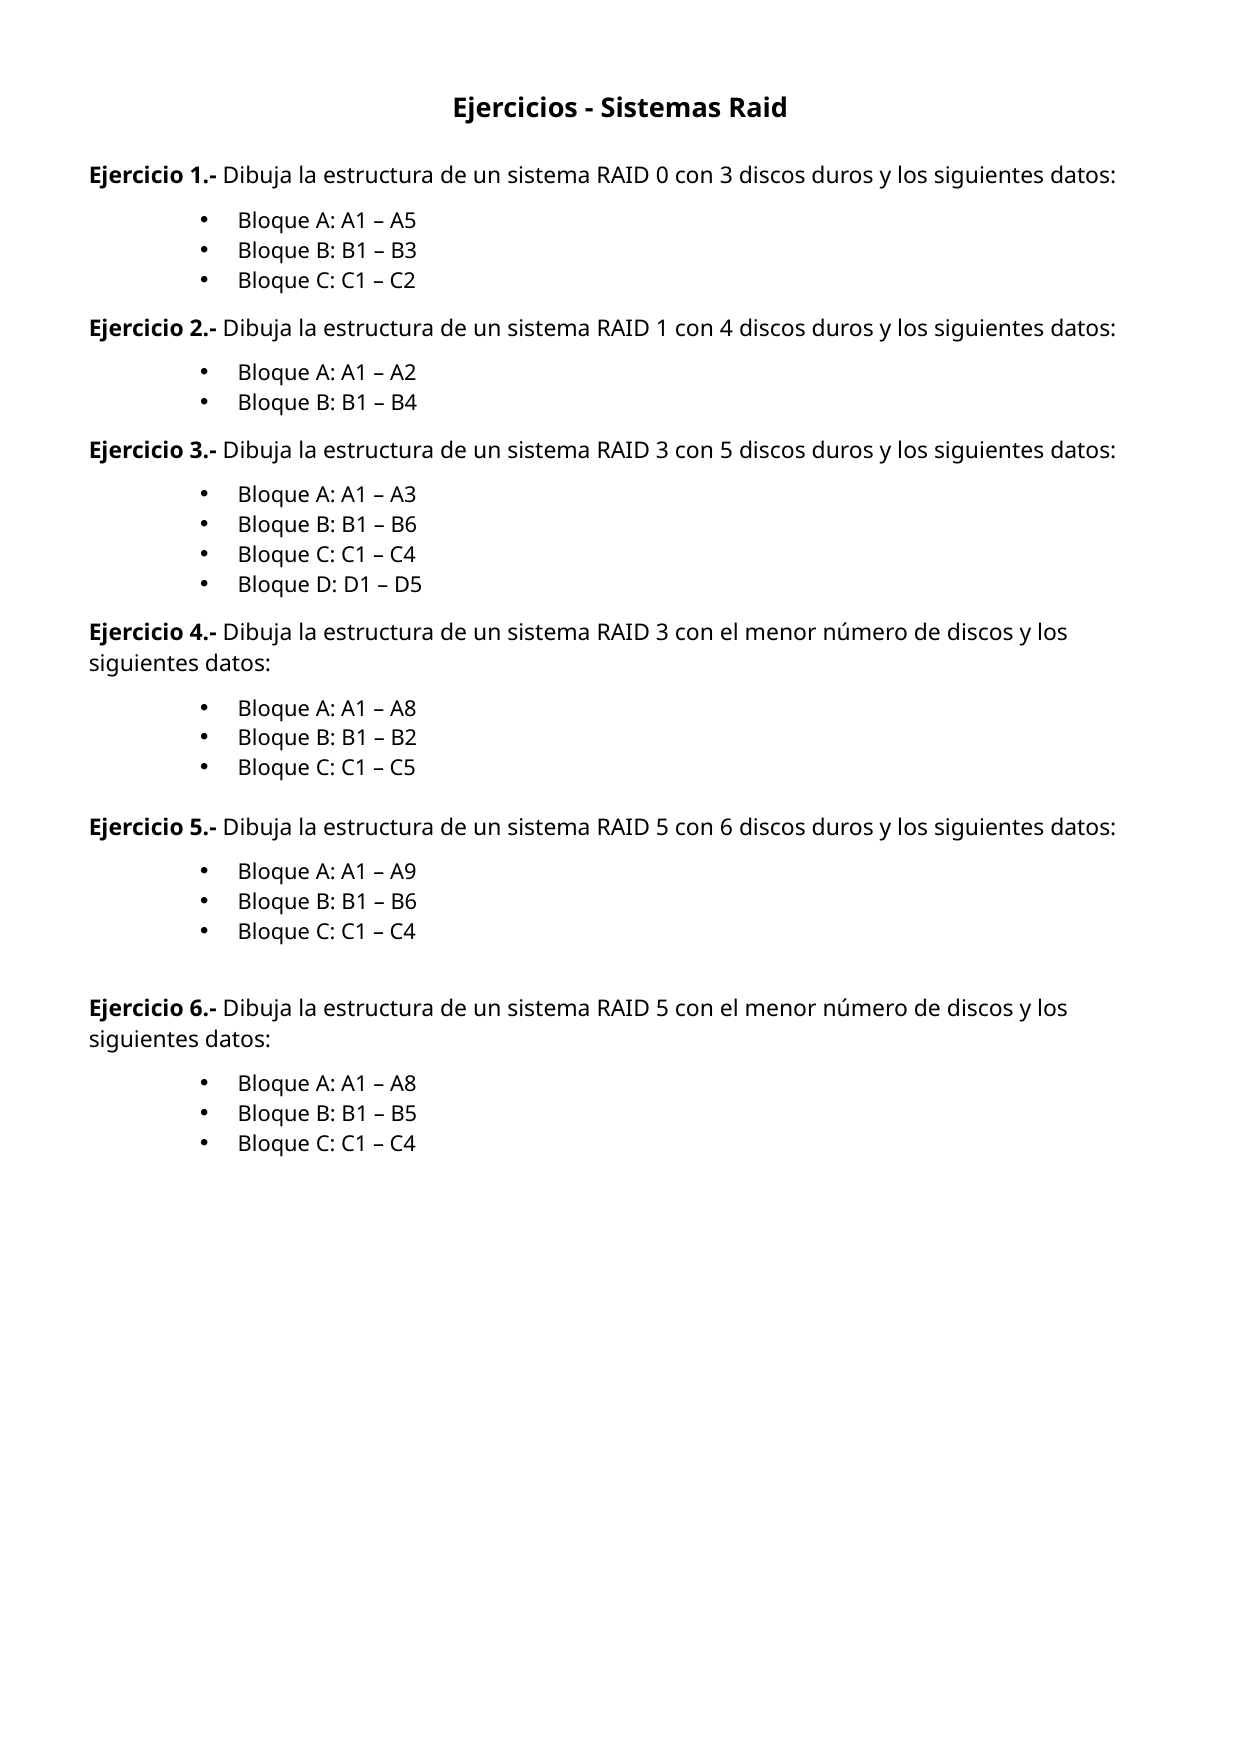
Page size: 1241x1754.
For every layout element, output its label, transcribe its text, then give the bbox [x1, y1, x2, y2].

list Bloque B: B1 – B3 [200, 235, 1152, 265]
list Bloque B: B1 – B5 [200, 1098, 1152, 1128]
list Ejercicio 5.- Dibuja la estructura de un sistema RAID 5 con 6 discos duros y los siguientes datos: [88, 811, 1152, 842]
list Bloque B: B1 – B6 [200, 509, 1152, 539]
list Bloque C: C1 – C4 [200, 539, 1152, 569]
text Ejercicio 2.- Dibuja la estructura de un sistema RAID 1 con 4 discos duros y los siguientes datos: [88, 312, 1152, 343]
list Bloque A: A1 – A5 [200, 205, 1152, 235]
list Bloque B: B1 – B2 [200, 722, 1152, 752]
list Bloque A: A1 – A3 [200, 479, 1152, 509]
list Bloque A: A1 – A9 [200, 856, 1152, 886]
list Bloque B: B1 – B4 [200, 387, 1152, 417]
list Bloque A: A1 – A2 [200, 357, 1152, 387]
text Ejercicio 1.- Dibuja la estructura de un sistema RAID 0 con 3 discos duros y los siguientes datos: [88, 159, 1152, 191]
text Ejercicio 4.- Dibuja la estructura de un sistema RAID 3 con el menor número de discos y los siguientes datos: [88, 616, 1152, 678]
list Bloque B: B1 – B6 [200, 886, 1152, 916]
list Bloque A: A1 – A8 [200, 693, 1152, 722]
text Ejercicio 3.- Dibuja la estructura de un sistema RAID 3 con 5 discos duros y los siguientes datos: [88, 434, 1152, 465]
text Ejercicios - Sistemas Raid [88, 88, 1152, 125]
list Ejercicio 6.- Dibuja la estructura de un sistema RAID 5 con el menor número de discos y los siguientes datos: [88, 992, 1152, 1054]
list Bloque C: C1 – C4 [200, 916, 1152, 946]
list Bloque A: A1 – A8 [200, 1068, 1152, 1098]
list Bloque C: C1 – C4 [200, 1128, 1152, 1158]
list Bloque C: C1 – C2 [200, 265, 1152, 294]
list Bloque C: C1 – C5 [200, 752, 1152, 782]
list Bloque D: D1 – D5 [200, 569, 1152, 599]
